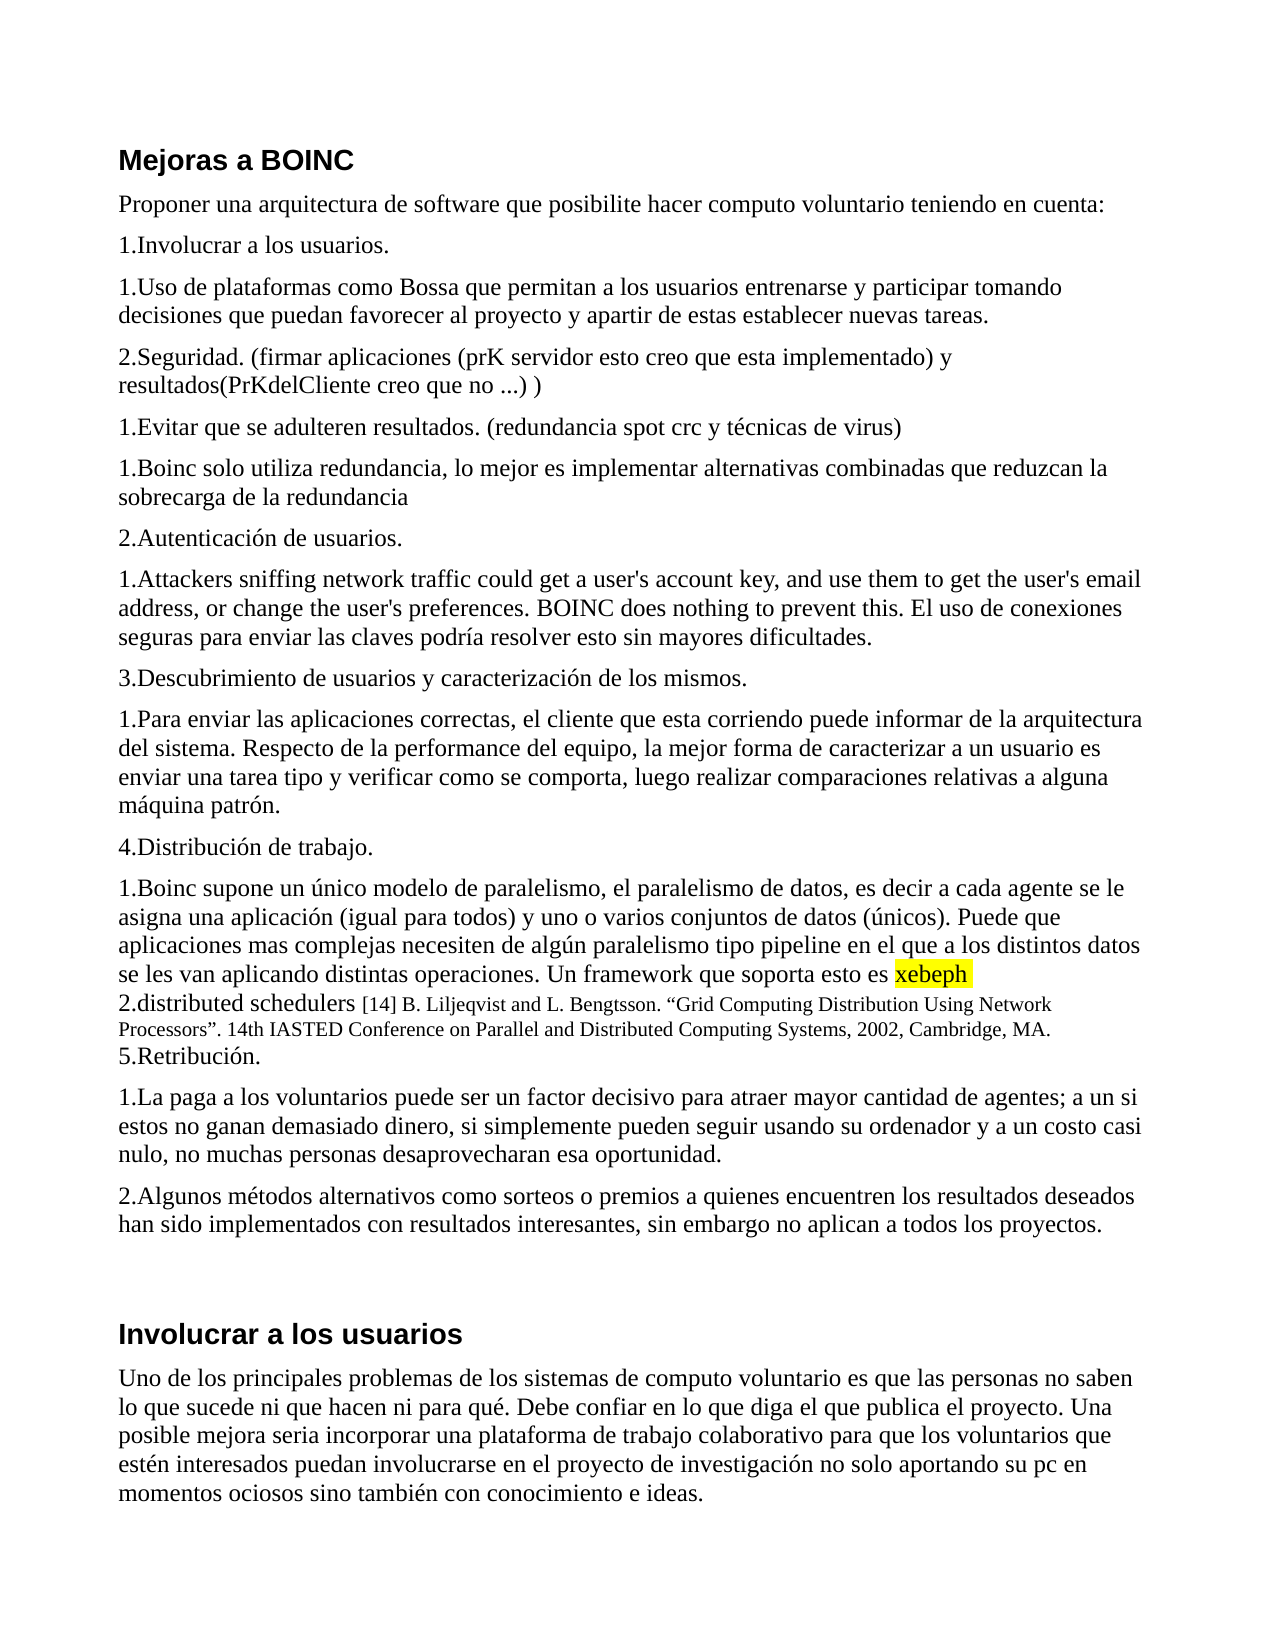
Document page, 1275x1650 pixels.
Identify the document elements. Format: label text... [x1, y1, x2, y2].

list Evitar que se adulteren resultados. (redundancia spot crc y técnicas de virus) [118, 412, 1157, 440]
list Descubrimiento de usuarios y caracterización de los mismos. [118, 663, 1157, 692]
list Para enviar las aplicaciones correctas, el cliente que esta corriendo puede informar de la arquitectura del sistema. Respecto de la performance del equipo, la mejor forma de caracterizar a un usuario es enviar una tarea tipo y verificar como se comporta, luego realizar comparaciones relativas a alguna máquina patrón. [118, 704, 1157, 819]
list distributed schedulers [14] B. Liljeqvist and L. Bengtsson. “Grid Computing Distribution Using Network Processors”. 14th IASTED Conference on Parallel and Distributed Computing Systems, 2002, Cambridge, MA. [118, 988, 1157, 1041]
list La paga a los voluntarios puede ser un factor decisivo para atraer mayor cantidad de agentes; a un si estos no ganan demasiado dinero, si simplemente pueden seguir usando su ordenador y a un costo casi nulo, no muchas personas desaprovecharan esa oportunidad. [118, 1082, 1157, 1168]
subtitle Involucrar a los usuarios [118, 1317, 1157, 1351]
list Distribución de trabajo. [118, 832, 1157, 860]
text Uno de los principales problemas de los sistemas de computo voluntario es que las personas no saben lo que sucede ni que hacen ni para qué. Debe confiar en lo que diga el que publica el proyecto. Una posible mejora seria incorporar una plataforma de trabajo colaborativo para que los voluntarios que estén interesados puedan involucrarse en el proyecto de investigación no solo aportando su pc en momentos ociosos sino también con conocimiento e ideas. [118, 1363, 1157, 1507]
list Autenticación de usuarios. [118, 523, 1157, 552]
list Seguridad. (firmar aplicaciones (prK servidor esto creo que esta implementado) y resultados(PrKdelCliente creo que no ...) ) [118, 342, 1157, 399]
list Involucrar a los usuarios. [118, 230, 1157, 259]
subtitle Mejoras a BOINC [118, 143, 1157, 177]
list Boinc supone un único modelo de paralelismo, el paralelismo de datos, es decir a cada agente se le asigna una aplicación (igual para todos) y uno o varios conjuntos de datos (únicos). Puede que aplicaciones mas complejas necesiten de algún paralelismo tipo pipeline en el que a los distintos datos se les van aplicando distintas operaciones. Un framework que soporta esto es xebeph [118, 873, 1157, 988]
list Algunos métodos alternativos como sorteos o premios a quienes encuentren los resultados deseados han sido implementados con resultados interesantes, sin embargo no aplican a todos los proyectos. [118, 1181, 1157, 1238]
list Boinc solo utiliza redundancia, lo mejor es implementar alternativas combinadas que reduzcan la sobrecarga de la redundancia [118, 453, 1157, 510]
list Retribución. [118, 1041, 1157, 1069]
list Attackers sniffing network traffic could get a user's account key, and use them to get the user's email address, or change the user's preferences. BOINC does nothing to prevent this. El uso de conexiones seguras para enviar las claves podría resolver esto sin mayores dificultades. [118, 564, 1157, 650]
text Proponer una arquitectura de software que posibilite hacer computo voluntario teniendo en cuenta: [118, 189, 1157, 218]
list Uso de plataformas como Bossa que permitan a los usuarios entrenarse y participar tomando decisiones que puedan favorecer al proyecto y apartir de estas establecer nuevas tareas. [118, 272, 1157, 329]
